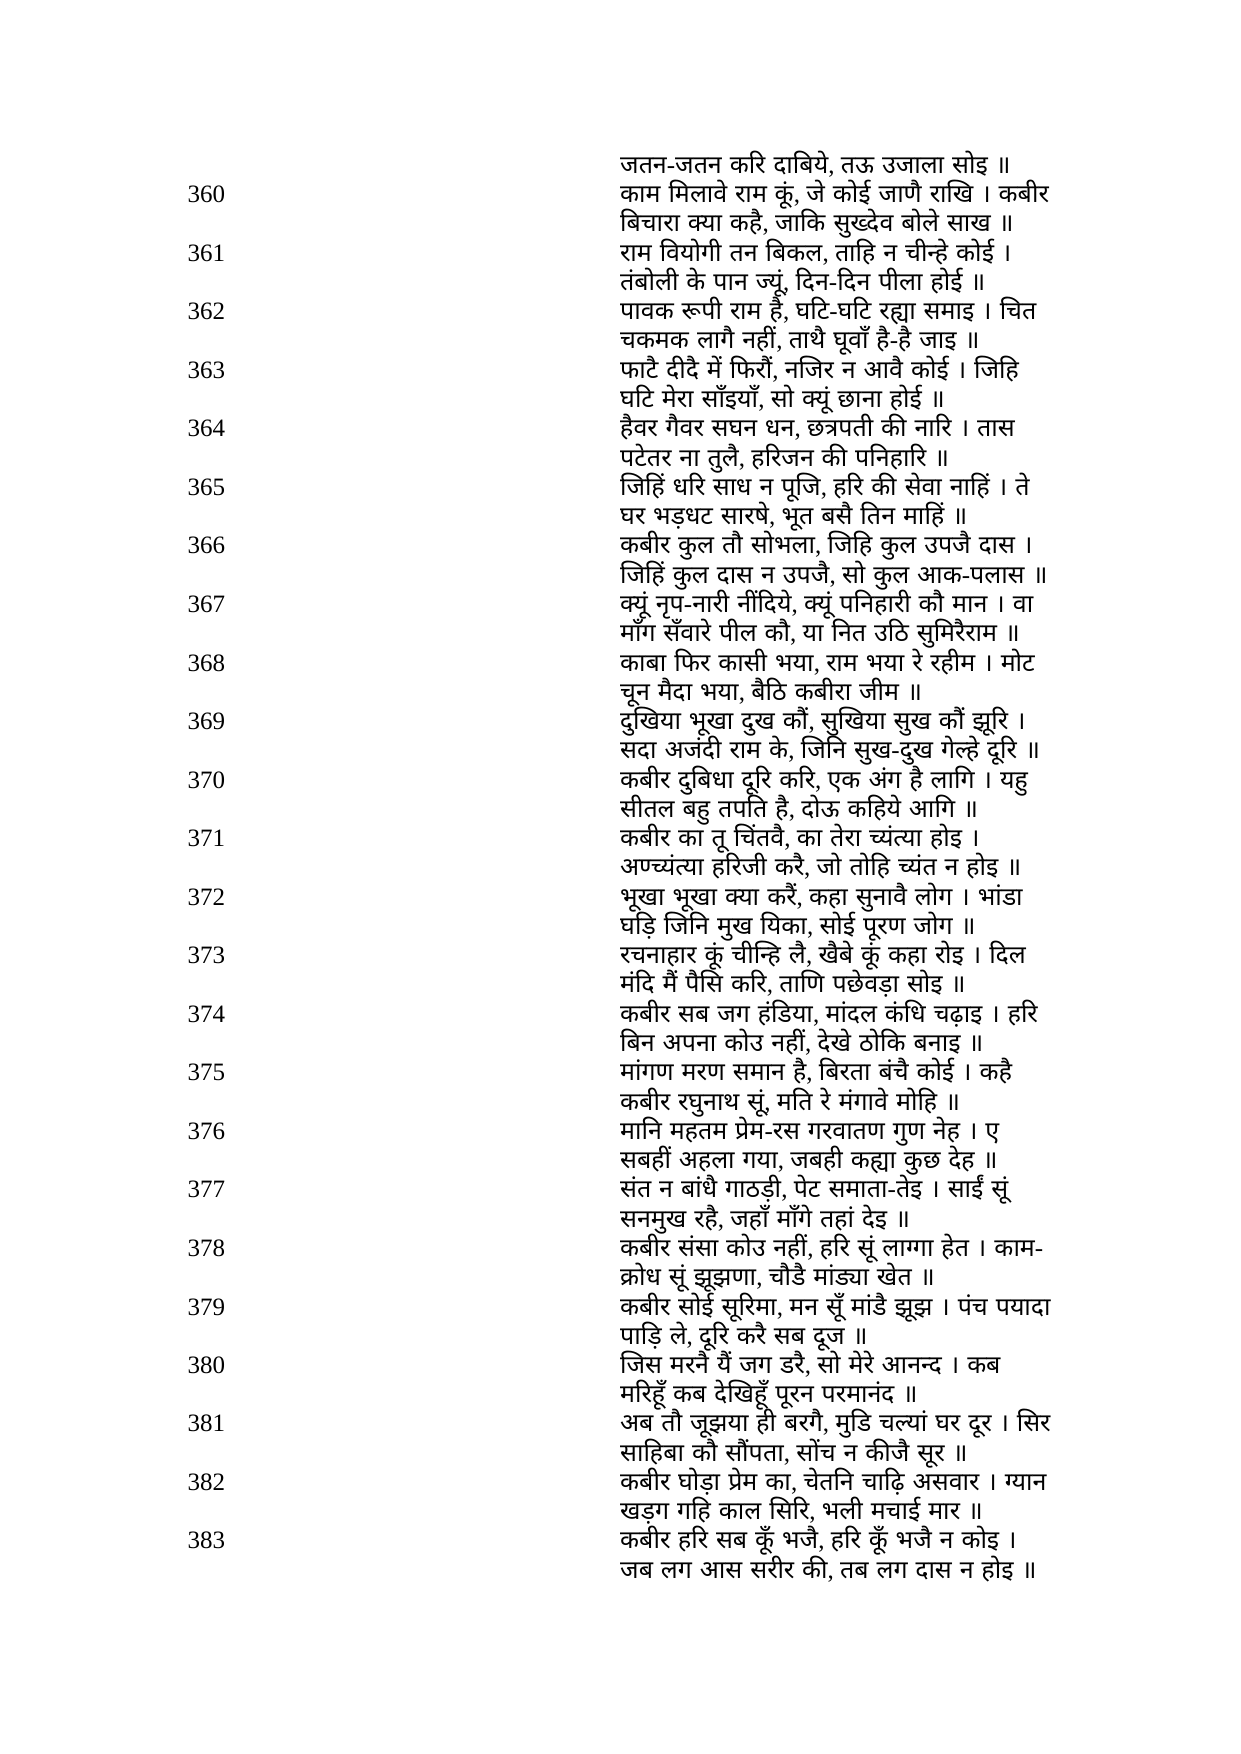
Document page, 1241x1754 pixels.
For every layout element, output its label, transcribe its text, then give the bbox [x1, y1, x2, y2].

table_cell [188, 150, 620, 179]
table_cell 369 [188, 706, 620, 765]
table_cell दुखिया भूखा दुख कौं, सुखिया सुख कौं झूरि । सदा अजंदी राम के, जिनि सुख-दुख गेल्हे दूरि ॥ [620, 706, 1053, 765]
table_cell 360 [188, 179, 620, 238]
table_cell मानि महतम प्रेम-रस गरवातण गुण नेह । ए सबहीं अहला गया, जबही कह्या कुछ देह ॥ [620, 1116, 1053, 1174]
table_cell कबीर कुल तौ सोभला, जिहि कुल उपजै दास । जिहिं कुल दास न उपजै, सो कुल आक-पलास ॥ [620, 531, 1053, 589]
table_cell 372 [188, 882, 620, 940]
table_cell जतन-जतन करि दाबिये, तऊ उजाला सोइ ॥ [620, 150, 1053, 179]
table_cell राम वियोगी तन बिकल, ताहि न चीन्हे कोई । तंबोली के पान ज्यूं, दिन-दिन पीला होई ॥ [620, 238, 1053, 296]
table_cell कबीर घोड़ा प्रेम का, चेतनि चाढ़ि असवार । ग्यान खड़ग गहि काल सिरि, भली मचाई मार ॥ [620, 1467, 1053, 1526]
table_cell कबीर दुबिधा दूरि करि, एक अंग है लागि । यहु सीतल बहु तपति है, दोऊ कहिये आगि ॥ [620, 765, 1053, 823]
table_cell क्यूं नृप-नारी नींदिये, क्यूं पनिहारी कौ मान । वा माँग सँवारे पील कौ, या नित उठि सुमिरैराम ॥ [620, 589, 1053, 648]
table_cell कबीर सब जग हंडिया, मांदल कंधि चढ़ाइ । हरि बिन अपना कोउ नहीं, देखे ठोकि बनाइ ॥ [620, 999, 1053, 1057]
table_cell काम मिलावे राम कूं, जे कोई जाणै राखि । कबीर बिचारा क्या कहै, जाकि सुख्देव बोले साख ॥ [620, 179, 1053, 238]
table_cell पावक रूपी राम है, घटि-घटि रह्या समाइ । चित चकमक लागै नहीं, ताथै घूवाँ है-है जाइ ॥ [620, 296, 1053, 355]
table_cell 383 [188, 1526, 620, 1584]
table_cell 377 [188, 1175, 620, 1233]
table_cell अब तौ जूझया ही बरगै, मुडि चल्यां घर दूर । सिर साहिबा कौ सौंपता, सोंच न कीजै सूर ॥ [620, 1409, 1053, 1467]
table_cell 366 [188, 531, 620, 589]
table_cell जिहिं धरि साध न पूजि, हरि की सेवा नाहिं । ते घर भड़धट सारषे, भूत बसै तिन माहिं ॥ [620, 472, 1053, 531]
table_cell काबा फिर कासी भया, राम भया रे रहीम । मोट चून मैदा भया, बैठि कबीरा जीम ॥ [620, 648, 1053, 706]
table_cell 371 [188, 823, 620, 882]
table_cell भूखा भूखा क्या करैं, कहा सुनावै लोग । भांडा घड़ि जिनि मुख यिका, सोई पूरण जोग ॥ [620, 882, 1053, 940]
table_cell फाटै दीदै में फिरौं, नजिर न आवै कोई । जिहि घटि मेरा साँइयाँ, सो क्यूं छाना होई ॥ [620, 355, 1053, 413]
table_cell 378 [188, 1233, 620, 1292]
table_cell 382 [188, 1467, 620, 1526]
table_cell 370 [188, 765, 620, 823]
table_cell 373 [188, 940, 620, 999]
table_cell 375 [188, 1058, 620, 1116]
table_cell कबीर संसा कोउ नहीं, हरि सूं लाग्गा हेत । काम-क्रोध सूं झूझणा, चौडै मांड्या खेत ॥ [620, 1233, 1053, 1292]
table_cell 381 [188, 1409, 620, 1467]
table_cell कबीर सोई सूरिमा, मन सूँ मांडै झूझ । पंच पयादा पाड़ि ले, दूरि करै सब दूज ॥ [620, 1292, 1053, 1350]
table_cell संत न बांधै गाठड़ी, पेट समाता-तेइ । साईं सूं सनमुख रहै, जहाँ माँगे तहां देइ ॥ [620, 1175, 1053, 1233]
table_cell 374 [188, 999, 620, 1057]
table_cell 367 [188, 589, 620, 648]
table_cell 380 [188, 1350, 620, 1408]
table_cell 368 [188, 648, 620, 706]
table_cell 362 [188, 296, 620, 355]
table_cell जिस मरनै यैं जग डरै, सो मेरे आनन्द । कब मरिहूँ कब देखिहूँ पूरन परमानंद ॥ [620, 1350, 1053, 1408]
table_cell 363 [188, 355, 620, 413]
table_cell 365 [188, 472, 620, 531]
table_cell हैवर गैवर सघन धन, छत्रपती की नारि । तास पटेतर ना तुलै, हरिजन की पनिहारि ॥ [620, 414, 1053, 472]
table_cell 361 [188, 238, 620, 296]
table_cell रचनाहार कूं चीन्हि लै, खैबे कूं कहा रोइ । दिल मंदि मैं पैसि करि, ताणि पछेवड़ा सोइ ॥ [620, 940, 1053, 999]
table_cell 379 [188, 1292, 620, 1350]
table_cell मांगण मरण समान है, बिरता बंचै कोई । कहै कबीर रघुनाथ सूं, मति रे मंगावे मोहि ॥ [620, 1058, 1053, 1116]
table_cell कबीर का तू चिंतवै, का तेरा च्यंत्या होइ । अण्च्यंत्या हरिजी करै, जो तोहि च्यंत न होइ ॥ [620, 823, 1053, 882]
table_cell कबीर हरि सब कूँ भजै, हरि कूँ भजै न कोइ । जब लग आस सरीर की, तब लग दास न होइ ॥ [620, 1526, 1053, 1584]
table_cell 364 [188, 414, 620, 472]
table_cell 376 [188, 1116, 620, 1174]
